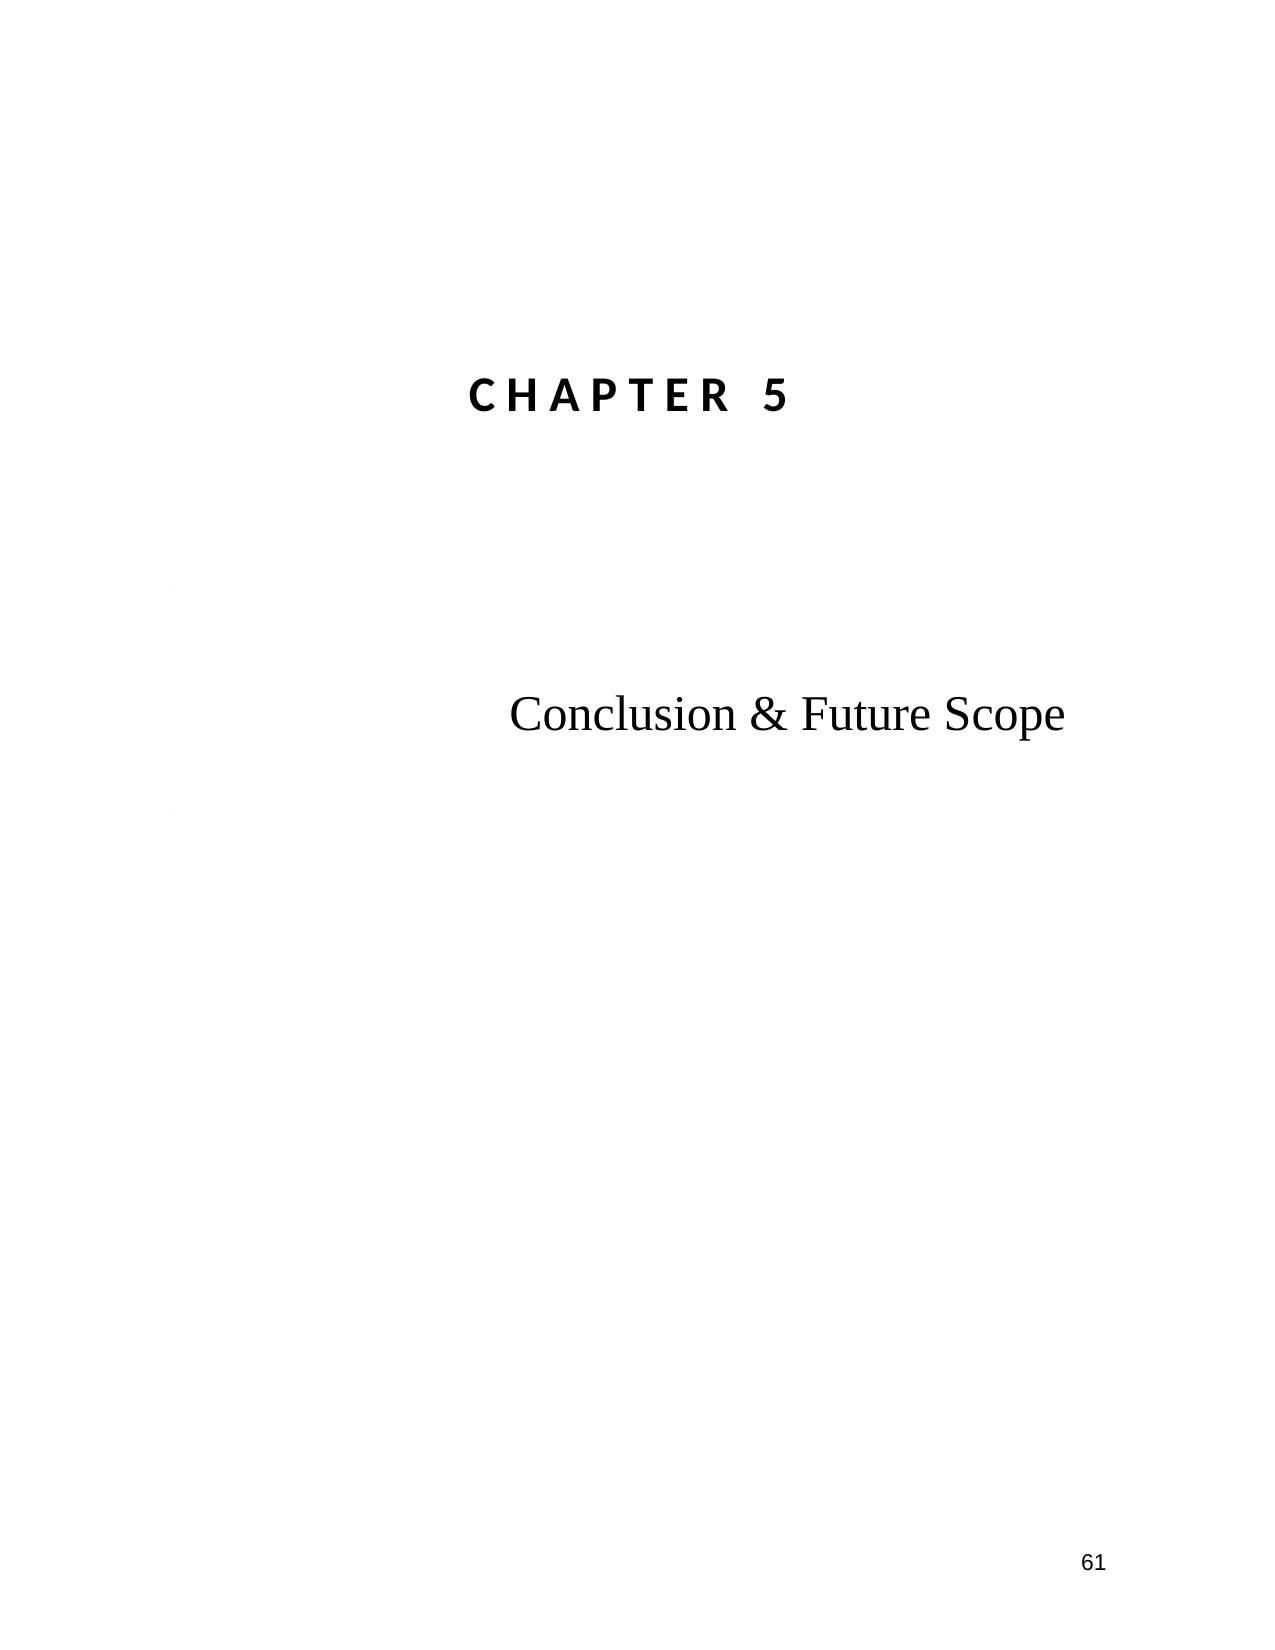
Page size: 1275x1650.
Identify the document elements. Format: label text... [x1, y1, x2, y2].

text C H A P T E R 5 [150, 363, 1106, 424]
text Conclusion & Future Scope [450, 684, 1087, 741]
